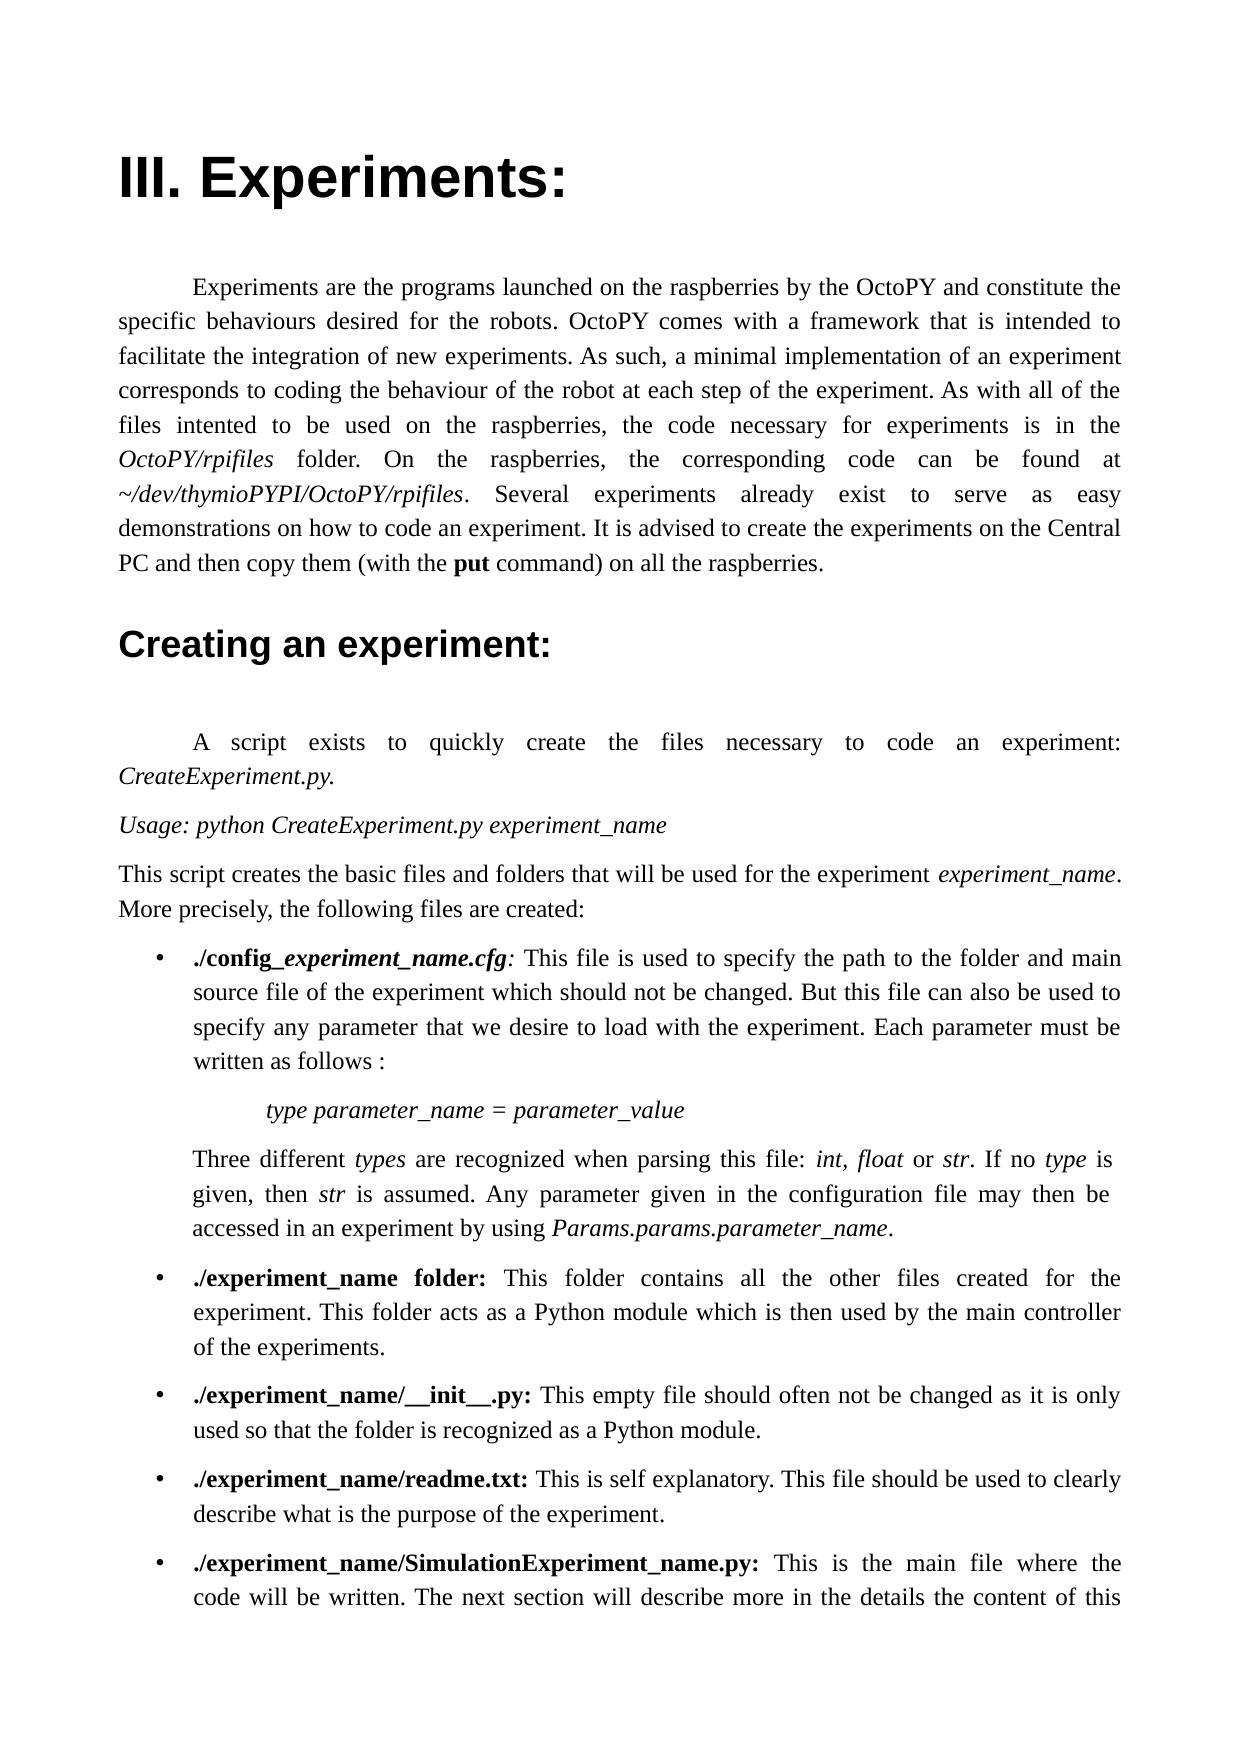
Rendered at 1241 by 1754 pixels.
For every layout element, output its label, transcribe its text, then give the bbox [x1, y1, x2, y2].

list ./experiment_name/readme.txt: This is self explanatory. This file should be used to clearly describe what is the purpose of the experiment. [156, 1464, 1122, 1527]
list ./experiment_name/__init__.py: This empty file should often not be changed as it is only used so that the folder is recognized as a Python module. [156, 1381, 1122, 1444]
text A script exists to quickly create the files necessary to code an experiment: CreateExperiment.py. [118, 727, 1122, 790]
list ./experiment_name/SimulationExperiment_name.py: This is the main file where the code will be written. The next section will describe more in the details the content of this [156, 1548, 1122, 1611]
subtitle III. Experiments: [118, 143, 1122, 210]
text Three different types are recognized when parsing this file: int, float or str. If no type is given, then str is assumed. Any parameter given in the configuration file may then be accessed in an experiment by using Params.params.parameter_name. [118, 1144, 1122, 1242]
text This script creates the basic files and folders that will be used for the experiment experiment_name. More precisely, the following files are created: [118, 859, 1122, 923]
subtitle Creating an experiment: [118, 622, 1122, 665]
list ./experiment_name folder: This folder contains all the other files created for the experiment. This folder acts as a Python module which is then used by the main controller of the experiments. [156, 1263, 1122, 1360]
text Experiments are the programs launched on the raspberries by the OctoPY and constitute the specific behaviours desired for the robots. OctoPY comes with a framework that is intended to facilitate the integration of new experiments. As such, a minimal implementation of an experiment corresponds to coding the behaviour of the robot at each step of the experiment. As with all of the files intented to be used on the raspberries, the code necessary for experiments is in the OctoPY/rpifiles folder. On the raspberries, the corresponding code can be found at ~/dev/thymioPYPI/OctoPY/rpifiles. Several experiments already exist to serve as easy demonstrations on how to code an experiment. It is advised to create the experiments on the Central PC and then copy them (with the put command) on all the raspberries. [118, 272, 1122, 576]
text Usage: python CreateExperiment.py experiment_name [118, 810, 1122, 839]
list ./config_experiment_name.cfg: This file is used to specify the path to the folder and main source file of the experiment which should not be changed. But this file can also be used to specify any parameter that we desire to load with the experiment. Each parameter must be written as follows : [156, 943, 1122, 1075]
text type parameter_name = parameter_value [118, 1096, 1122, 1124]
